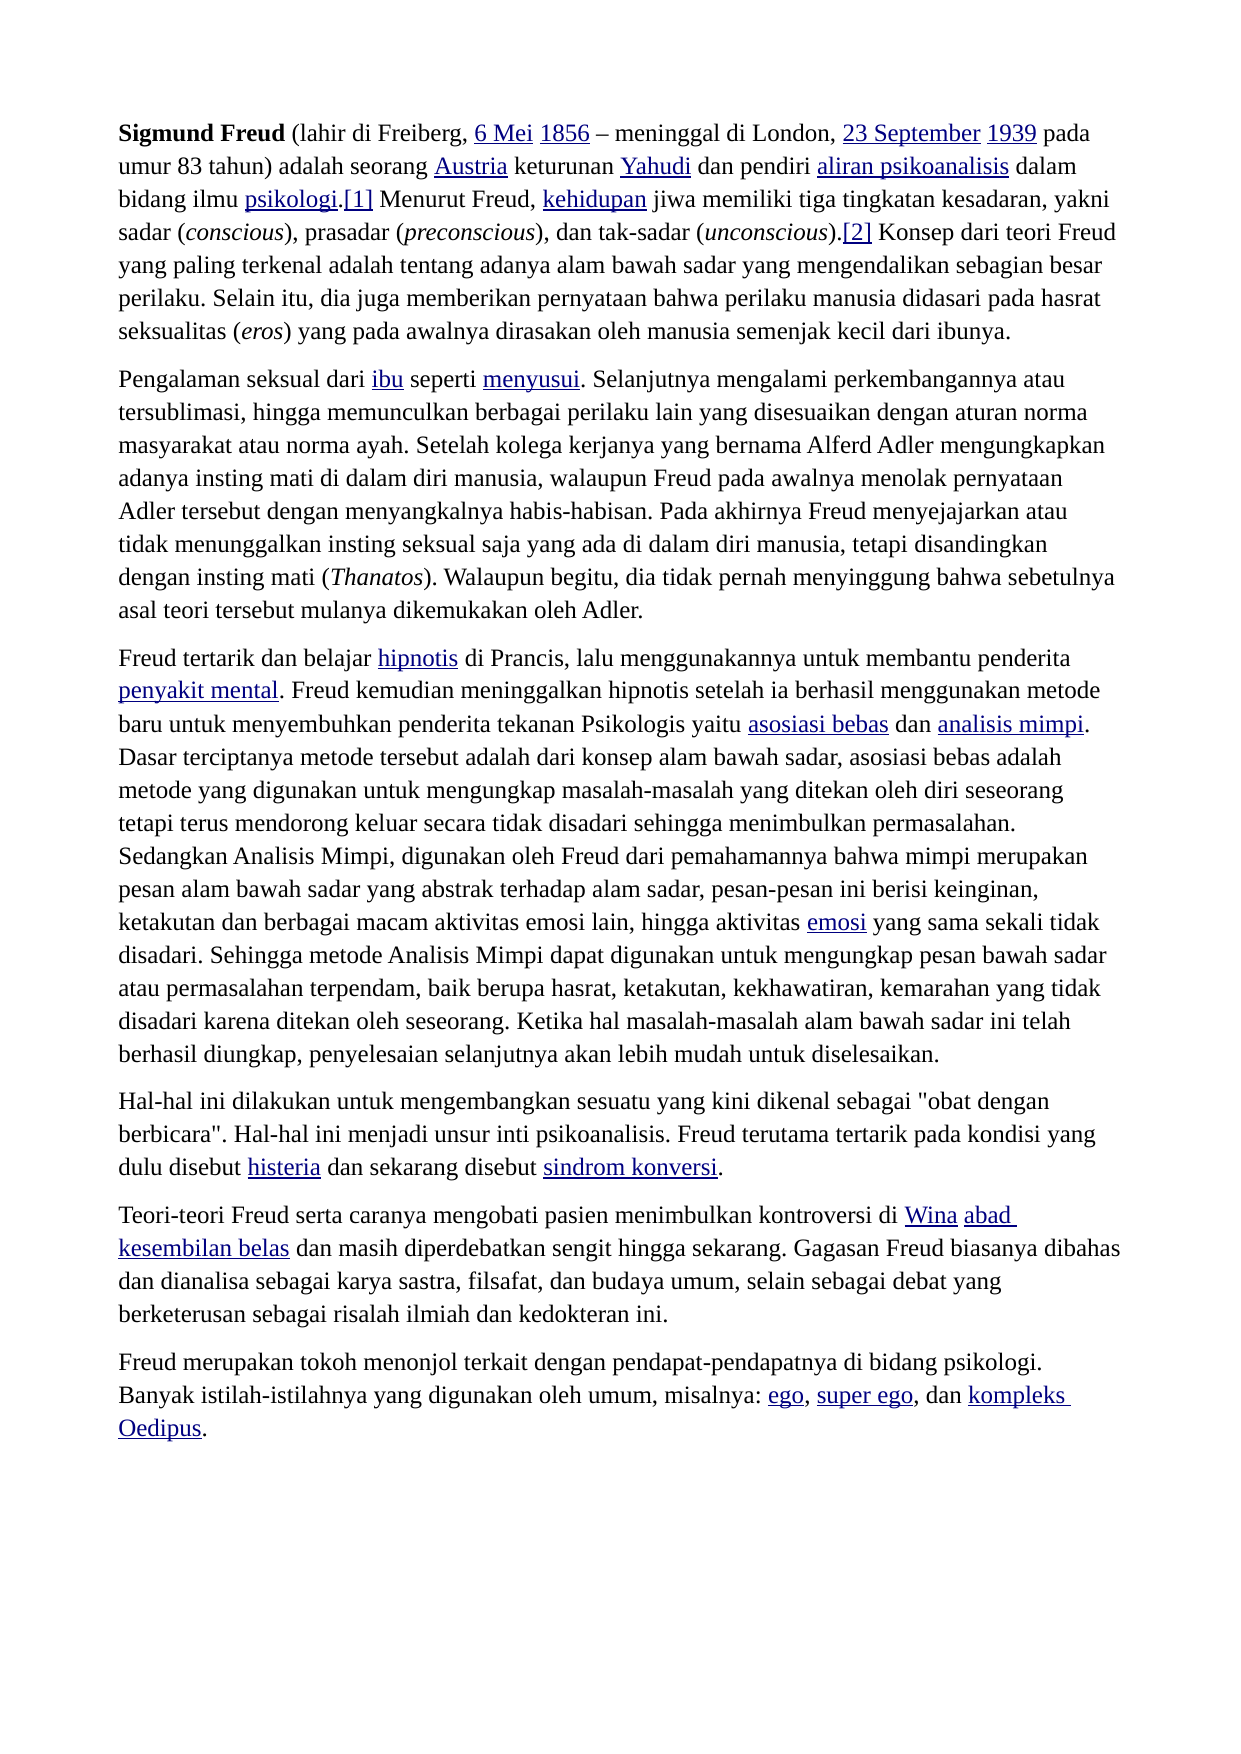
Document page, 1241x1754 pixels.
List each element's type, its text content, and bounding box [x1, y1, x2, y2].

text Pengalaman seksual dari ibu seperti menyusui. Selanjutnya mengalami perkembangannya atau tersublimasi, hingga memunculkan berbagai perilaku lain yang disesuaikan dengan aturan norma masyarakat atau norma ayah. Setelah kolega kerjanya yang bernama Alferd Adler mengungkapkan adanya insting mati di dalam diri manusia, walaupun Freud pada awalnya menolak pernyataan Adler tersebut dengan menyangkalnya habis-habisan. Pada akhirnya Freud menyejajarkan atau tidak menunggalkan insting seksual saja yang ada di dalam diri manusia, tetapi disandingkan dengan insting mati (Thanatos). Walaupun begitu, dia tidak pernah menyinggung bahwa sebetulnya asal teori tersebut mulanya dikemukakan oleh Adler. [118, 364, 1122, 624]
text Teori-teori Freud serta caranya mengobati pasien menimbulkan kontroversi di Wina abad kesembilan belas dan masih diperdebatkan sengit hingga sekarang. Gagasan Freud biasanya dibahas dan dianalisa sebagai karya sastra, filsafat, dan budaya umum, selain sebagai debat yang berketerusan sebagai risalah ilmiah dan kedokteran ini. [118, 1200, 1122, 1328]
text Hal-hal ini dilakukan untuk mengembangkan sesuatu yang kini dikenal sebagai "obat dengan berbicara". Hal-hal ini menjadi unsur inti psikoanalisis. Freud terutama tertarik pada kondisi yang dulu disebut histeria dan sekarang disebut sindrom konversi. [118, 1086, 1122, 1181]
text Freud merupakan tokoh menonjol terkait dengan pendapat-pendapatnya di bidang psikologi. Banyak istilah-istilahnya yang digunakan oleh umum, misalnya: ego, super ego, dan kompleks Oedipus. [118, 1347, 1122, 1442]
text Freud tertarik dan belajar hipnotis di Prancis, lalu menggunakannya untuk membantu penderita penyakit mental. Freud kemudian meninggalkan hipnotis setelah ia berhasil menggunakan metode baru untuk menyembuhkan penderita tekanan Psikologis yaitu asosiasi bebas dan analisis mimpi. Dasar terciptanya metode tersebut adalah dari konsep alam bawah sadar, asosiasi bebas adalah metode yang digunakan untuk mengungkap masalah-masalah yang ditekan oleh diri seseorang tetapi terus mendorong keluar secara tidak disadari sehingga menimbulkan permasalahan. Sedangkan Analisis Mimpi, digunakan oleh Freud dari pemahamannya bahwa mimpi merupakan pesan alam bawah sadar yang abstrak terhadap alam sadar, pesan-pesan ini berisi keinginan, ketakutan dan berbagai macam aktivitas emosi lain, hingga aktivitas emosi yang sama sekali tidak disadari. Sehingga metode Analisis Mimpi dapat digunakan untuk mengungkap pesan bawah sadar atau permasalahan terpendam, baik berupa hasrat, ketakutan, kekhawatiran, kemarahan yang tidak disadari karena ditekan oleh seseorang. Ketika hal masalah-masalah alam bawah sadar ini telah berhasil diungkap, penyelesaian selanjutnya akan lebih mudah untuk diselesaikan. [118, 643, 1122, 1068]
text Sigmund Freud (lahir di Freiberg, 6 Mei 1856 – meninggal di London, 23 September 1939 pada umur 83 tahun) adalah seorang Austria keturunan Yahudi dan pendiri aliran psikoanalisis dalam bidang ilmu psikologi.[1] Menurut Freud, kehidupan jiwa memiliki tiga tingkatan kesadaran, yakni sadar (conscious), prasadar (preconscious), dan tak-sadar (unconscious).[2] Konsep dari teori Freud yang paling terkenal adalah tentang adanya alam bawah sadar yang mengendalikan sebagian besar perilaku. Selain itu, dia juga memberikan pernyataan bahwa perilaku manusia didasari pada hasrat seksualitas (eros) yang pada awalnya dirasakan oleh manusia semenjak kecil dari ibunya. [118, 118, 1122, 345]
